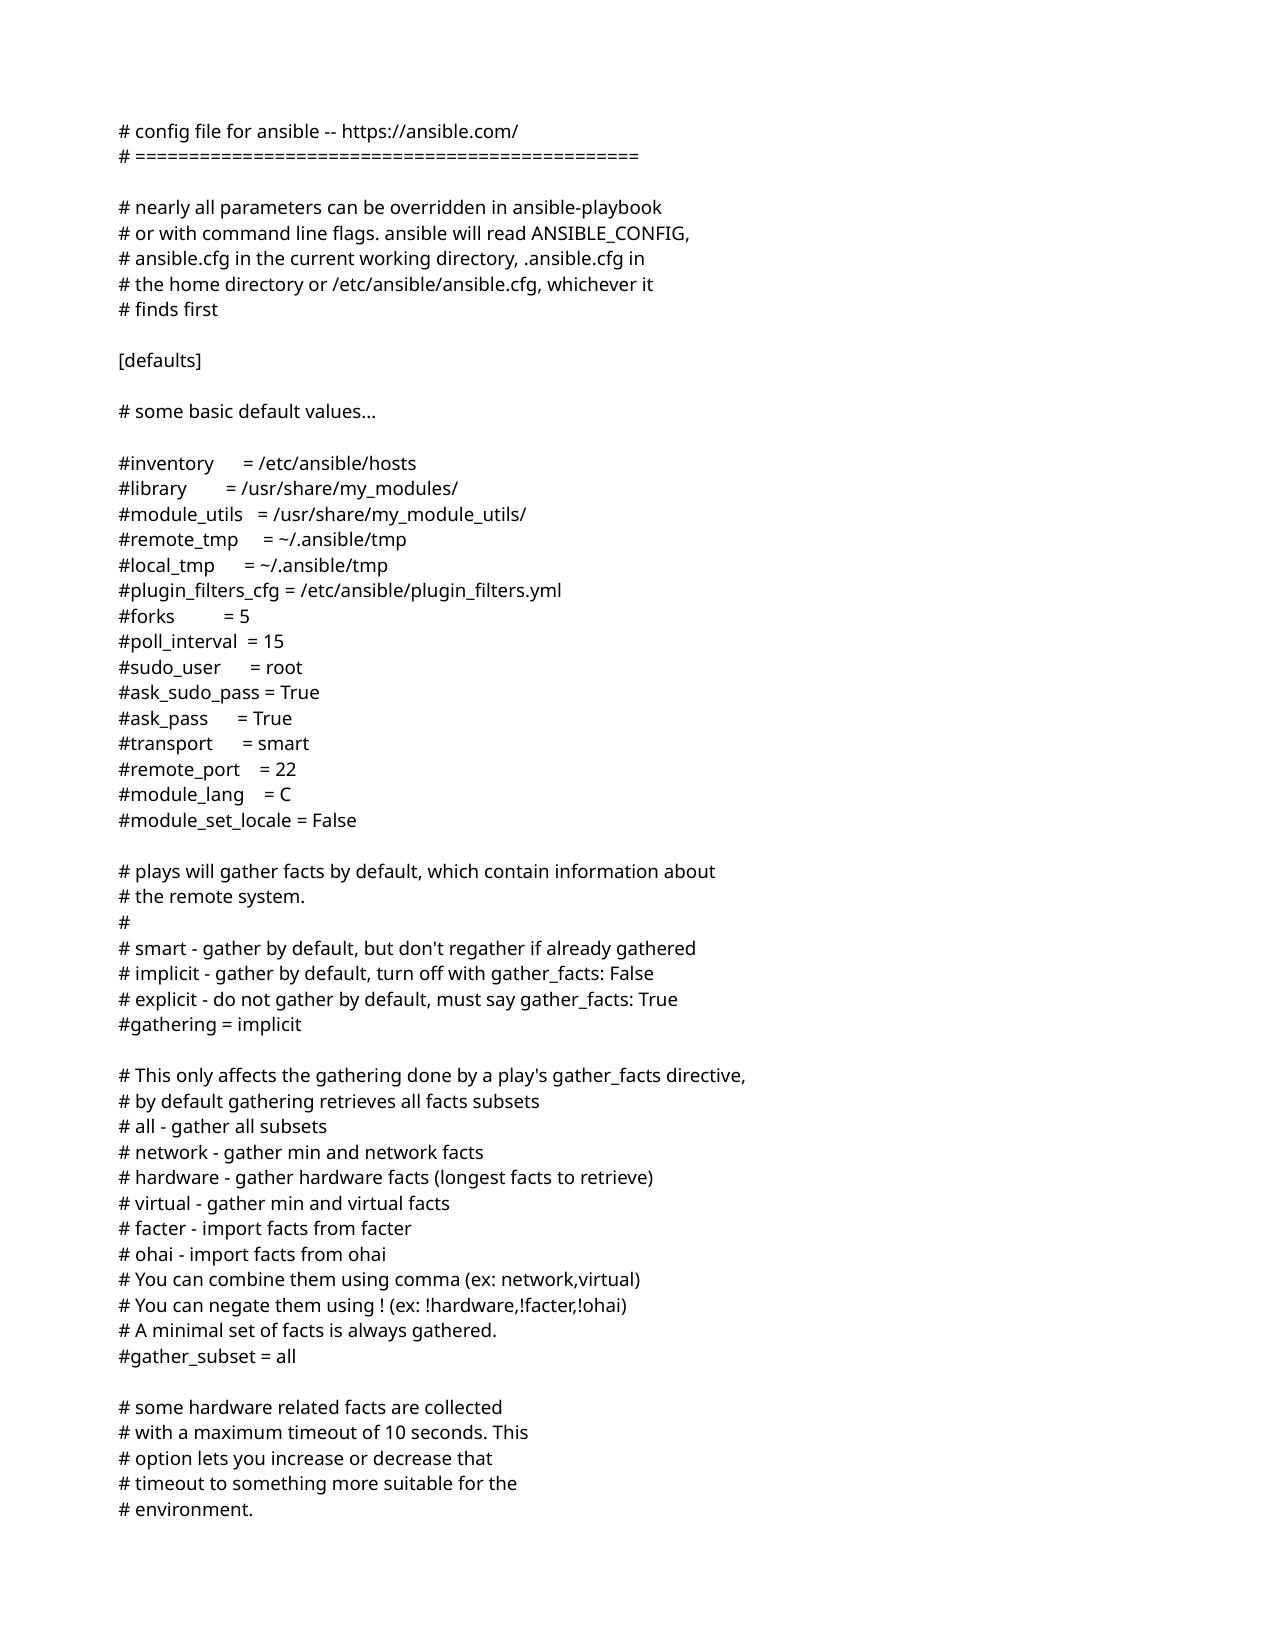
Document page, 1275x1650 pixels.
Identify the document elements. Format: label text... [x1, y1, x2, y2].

text # facter - import facts from facter [118, 1216, 1157, 1241]
text # the home directory or /etc/ansible/ansible.cfg, whichever it [118, 271, 1157, 297]
text #forks = 5 [118, 603, 1157, 628]
text #module_lang = C [118, 782, 1157, 807]
text # implicit - gather by default, turn off with gather_facts: False [118, 960, 1157, 986]
text # explicit - do not gather by default, must say gather_facts: True [118, 986, 1157, 1011]
text #ask_pass = True [118, 705, 1157, 731]
text #local_tmp = ~/.ansible/tmp [118, 552, 1157, 577]
text #transport = smart [118, 731, 1157, 756]
text #library = /usr/share/my_modules/ [118, 475, 1157, 501]
text #module_set_locale = False [118, 807, 1157, 833]
text # This only affects the gathering done by a play's gather_facts directive, [118, 1062, 1157, 1088]
text #gathering = implicit [118, 1011, 1157, 1037]
text [defaults] [118, 348, 1157, 373]
text # network - gather min and network facts [118, 1139, 1157, 1164]
text # some hardware related facts are collected [118, 1394, 1157, 1420]
text # config file for ansible -- https://ansible.com/ [118, 118, 1157, 144]
text #gather_subset = all [118, 1343, 1157, 1369]
text #plugin_filters_cfg = /etc/ansible/plugin_filters.yml [118, 577, 1157, 603]
text # timeout to something more suitable for the [118, 1471, 1157, 1496]
text # You can negate them using ! (ex: !hardware,!facter,!ohai) [118, 1292, 1157, 1318]
text #sudo_user = root [118, 654, 1157, 679]
text # finds first [118, 297, 1157, 322]
text # plays will gather facts by default, which contain information about [118, 858, 1157, 884]
text #poll_interval = 15 [118, 628, 1157, 654]
text # with a maximum timeout of 10 seconds. This [118, 1420, 1157, 1445]
text # option lets you increase or decrease that [118, 1445, 1157, 1471]
text # ansible.cfg in the current working directory, .ansible.cfg in [118, 246, 1157, 271]
text # some basic default values... [118, 399, 1157, 424]
text # the remote system. [118, 884, 1157, 909]
text #module_utils = /usr/share/my_module_utils/ [118, 501, 1157, 526]
text # hardware - gather hardware facts (longest facts to retrieve) [118, 1164, 1157, 1190]
text # ohai - import facts from ohai [118, 1241, 1157, 1267]
text #remote_port = 22 [118, 756, 1157, 782]
text # environment. [118, 1496, 1157, 1522]
text # [118, 909, 1157, 935]
text # all - gather all subsets [118, 1113, 1157, 1139]
text #ask_sudo_pass = True [118, 679, 1157, 705]
text # smart - gather by default, but don't regather if already gathered [118, 935, 1157, 960]
text #inventory = /etc/ansible/hosts [118, 450, 1157, 475]
text # by default gathering retrieves all facts subsets [118, 1088, 1157, 1113]
text # virtual - gather min and virtual facts [118, 1190, 1157, 1216]
text # You can combine them using comma (ex: network,virtual) [118, 1267, 1157, 1292]
text #remote_tmp = ~/.ansible/tmp [118, 526, 1157, 552]
text # or with command line flags. ansible will read ANSIBLE_CONFIG, [118, 220, 1157, 246]
text # A minimal set of facts is always gathered. [118, 1318, 1157, 1343]
text # nearly all parameters can be overridden in ansible-playbook [118, 195, 1157, 220]
text # =============================================== [118, 144, 1157, 169]
